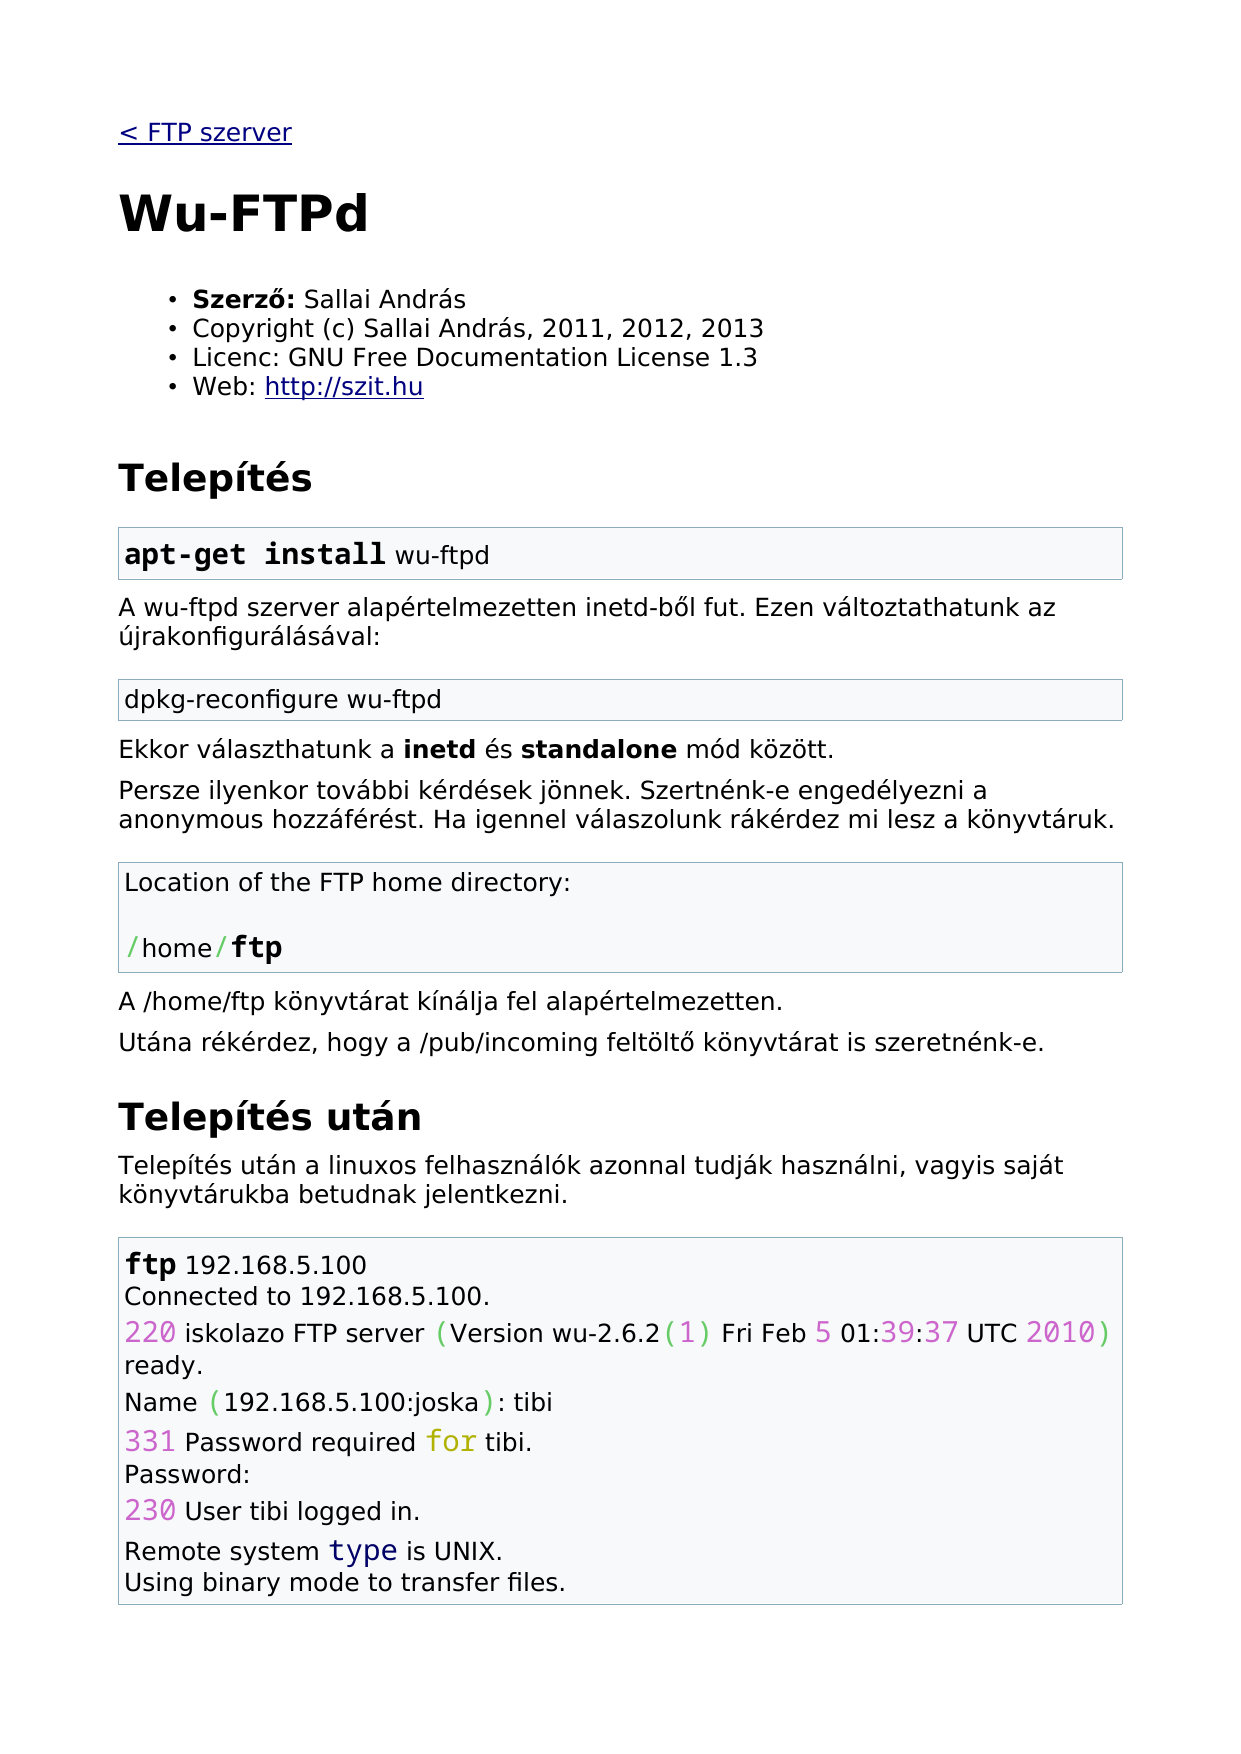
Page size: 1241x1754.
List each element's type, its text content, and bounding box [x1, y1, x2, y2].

list Web: http://szit.hu [177, 372, 1122, 402]
text Persze ilyenkor további kérdések jönnek. Szertnénk-e engedélyezni a anonymous hozzáférést. Ha igennel válaszolunk rákérdez mi lesz a könyvtáruk. [118, 777, 1122, 835]
table_header Location of the FTP home directory: /home/ftp [119, 863, 1122, 972]
text Ekkor választhatunk a inetd és standalone mód között. [118, 735, 1122, 764]
list Licenc: GNU Free Documentation License 1.3 [177, 343, 1122, 372]
subtitle Telepítés [118, 456, 1122, 500]
text < FTP szerver [118, 118, 1122, 147]
subtitle Telepítés után [118, 1095, 1122, 1139]
text Utána rékérdez, hogy a /pub/incoming feltöltő könyvtárat is szeretnénk-e. [118, 1028, 1122, 1058]
text A /home/ftp könyvtárat kínálja fel alapértelmezetten. [118, 987, 1122, 1016]
table_header apt-get install wu-ftpd [119, 528, 1122, 578]
subtitle Wu-FTPd [118, 185, 1122, 243]
list Copyright (c) Sallai András, 2011, 2012, 2013 [177, 314, 1122, 343]
text A wu-ftpd szerver alapértelmezetten inetd-ből fut. Ezen változtathatunk az újrakonfigurálásával: [118, 593, 1122, 652]
text Telepítés után a linuxos felhasználók azonnal tudják használni, vagyis saját könyvtárukba betudnak jelentkezni. [118, 1151, 1122, 1210]
list Szerző: Sallai András [177, 285, 1122, 314]
table_header ftp 192.168.5.100 Connected to 192.168.5.100. 220 iskolazo FTP server (Version wu-2.6.2(1) Fri Feb 5 01:39:37 UTC 2010) ready. Name (192.168.5.100:joska): tibi 331 Password required for tibi. Password: 230 User tibi logged in. Remote system type is UNIX. Using binary mode to transfer files. [119, 1238, 1122, 1603]
table_header dpkg-reconfigure wu-ftpd [119, 680, 1122, 720]
